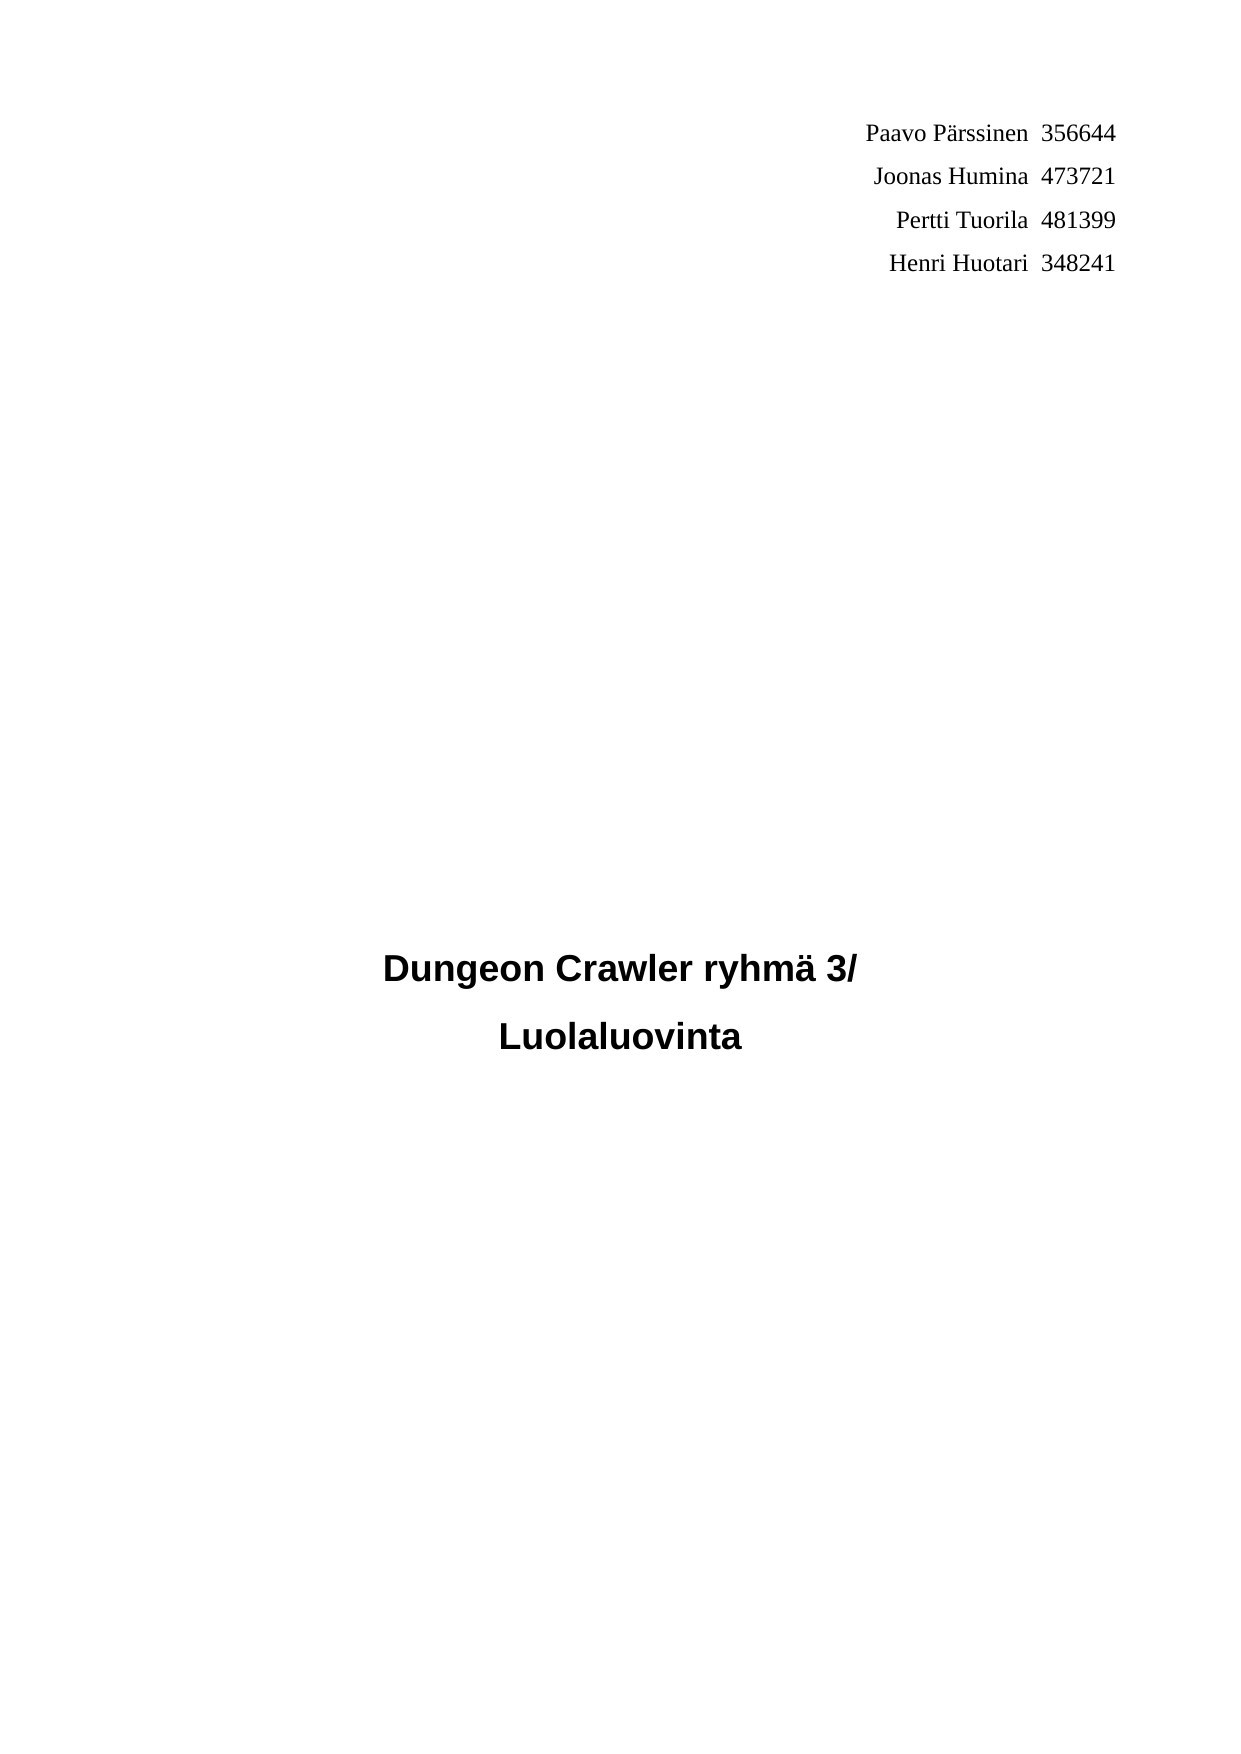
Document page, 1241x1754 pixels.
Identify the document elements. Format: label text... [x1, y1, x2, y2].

text Pertti Tuorila 481399 [118, 205, 1122, 233]
text Henri Huotari 348241 [118, 248, 1122, 277]
text Joonas Humina 473721 [118, 161, 1122, 190]
text Paavo Pärssinen 356644 [118, 118, 1122, 147]
title Luolaluovinta [118, 1014, 1122, 1058]
title Dungeon Crawler ryhmä 3/ [118, 946, 1122, 989]
